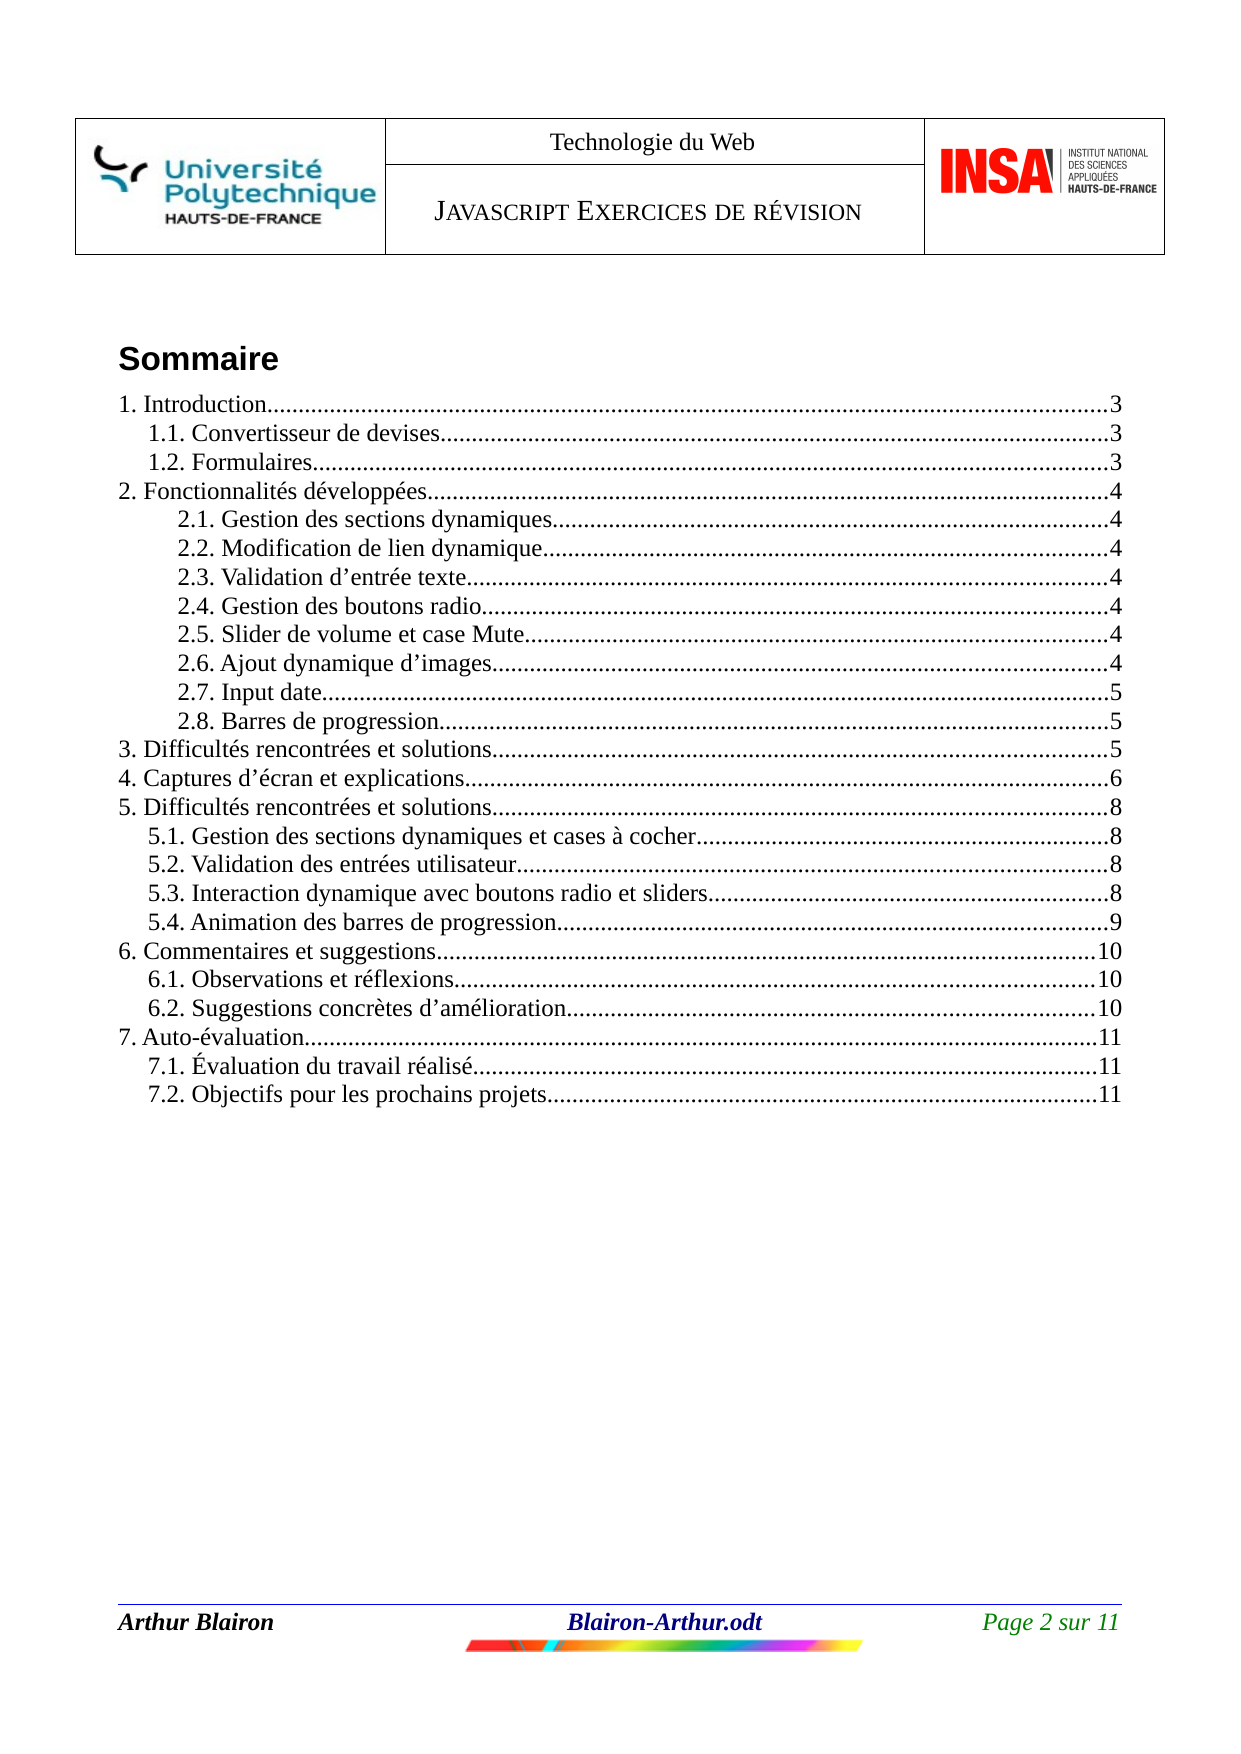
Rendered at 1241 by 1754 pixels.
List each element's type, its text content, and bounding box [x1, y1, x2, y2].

text 5.3. Interaction dynamique avec boutons radio et sliders 8 [148, 878, 1122, 907]
text 3. Difficultés rencontrées et solutions 5 [118, 734, 1122, 763]
text 4. Captures d’écran et explications 6 [118, 763, 1122, 792]
text 2.6. Ajout dynamique d’images 4 [177, 648, 1122, 677]
picture [936, 143, 1161, 201]
text 1. Introduction 3 [118, 389, 1122, 418]
text 2.2. Modification de lien dynamique 4 [177, 533, 1122, 562]
picture [87, 126, 383, 247]
subtitle Sommaire [118, 339, 1122, 377]
text 2. Fonctionnalités développées 4 [118, 476, 1122, 504]
text 6.1. Observations et réflexions 10 [148, 964, 1122, 993]
text 5.4. Animation des barres de progression 9 [148, 907, 1122, 936]
text 2.7. Input date 5 [177, 677, 1122, 706]
text 7.2. Objectifs pour les prochains projets 11 [148, 1079, 1122, 1108]
text 2.4. Gestion des boutons radio 4 [177, 591, 1122, 619]
text 2.1. Gestion des sections dynamiques 4 [177, 504, 1122, 533]
text 2.3. Validation d’entrée texte 4 [177, 562, 1122, 591]
picture [463, 1639, 864, 1652]
text 1.2. Formulaires 3 [148, 447, 1122, 476]
text 5.2. Validation des entrées utilisateur 8 [148, 849, 1122, 878]
text 1.1. Convertisseur de devises 3 [148, 418, 1122, 447]
text 6.2. Suggestions concrètes d’amélioration 10 [148, 993, 1122, 1022]
text 2.8. Barres de progression 5 [177, 706, 1122, 734]
text 6. Commentaires et suggestions 10 [118, 936, 1122, 964]
text 7. Auto-évaluation 11 [118, 1022, 1122, 1051]
text 5.1. Gestion des sections dynamiques et cases à cocher 8 [148, 821, 1122, 849]
text 5. Difficultés rencontrées et solutions 8 [118, 792, 1122, 821]
text 2.5. Slider de volume et case Mute 4 [177, 619, 1122, 648]
text 7.1. Évaluation du travail réalisé 11 [148, 1051, 1122, 1079]
